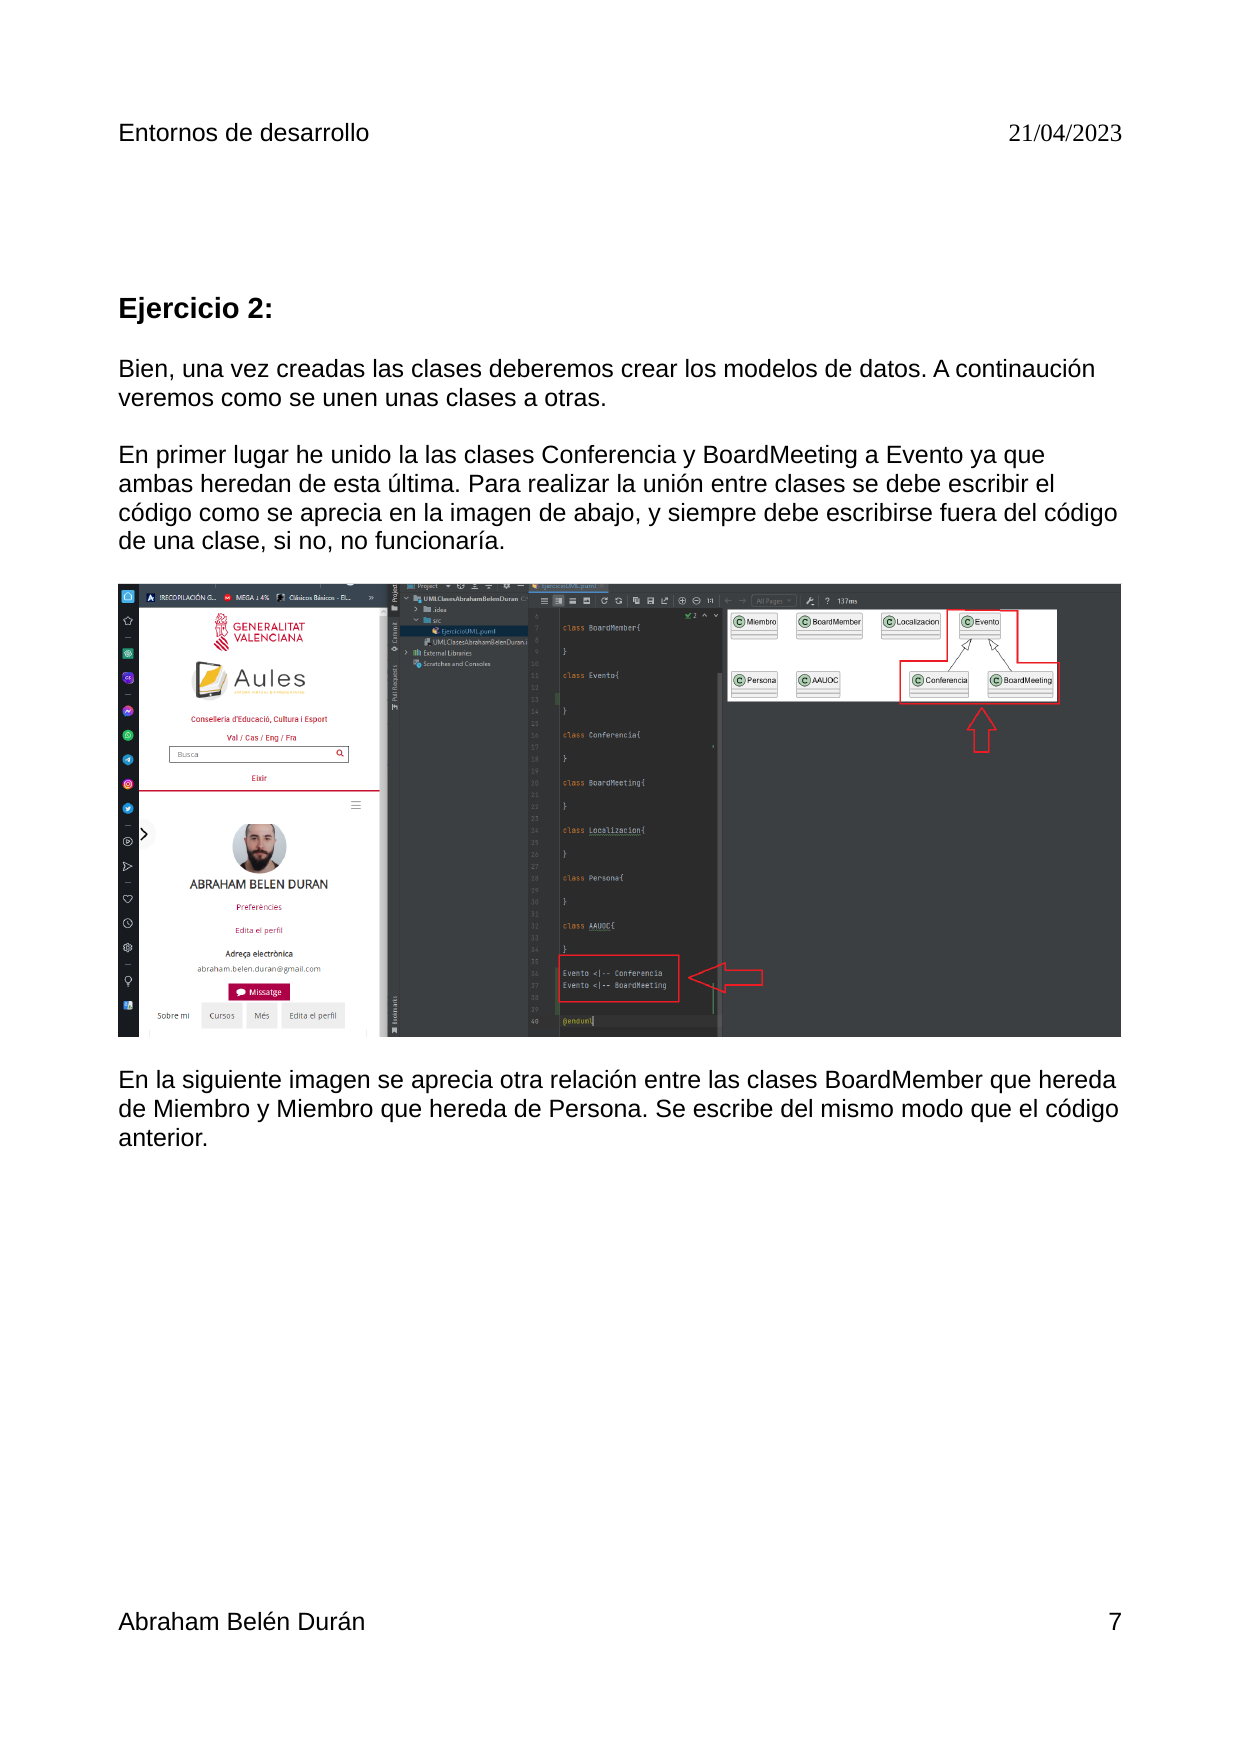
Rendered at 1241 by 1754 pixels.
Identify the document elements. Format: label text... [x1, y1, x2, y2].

text En primer lugar he unido la las clases Conferencia y BoardMeeting a Evento ya que ambas heredan de esta última. Para realizar la unión entre clases se debe escribir el código como se aprecia en la imagen de abajo, y siempre debe escribirse fuera del código de una clase, si no, no funcionaría. [118, 440, 1122, 555]
text En la siguiente imagen se aprecia otra relación entre las clases BoardMember que hereda de Miembro y Miembro que hereda de Persona. Se escribe del mismo modo que el código anterior. [118, 1065, 1122, 1151]
text Bien, una vez creadas las clases deberemos crear los modelos de datos. A continaución veremos como se unen unas clases a otras. [118, 354, 1122, 411]
text Ejercicio 2: [118, 291, 1122, 325]
picture [118, 583, 1123, 1037]
